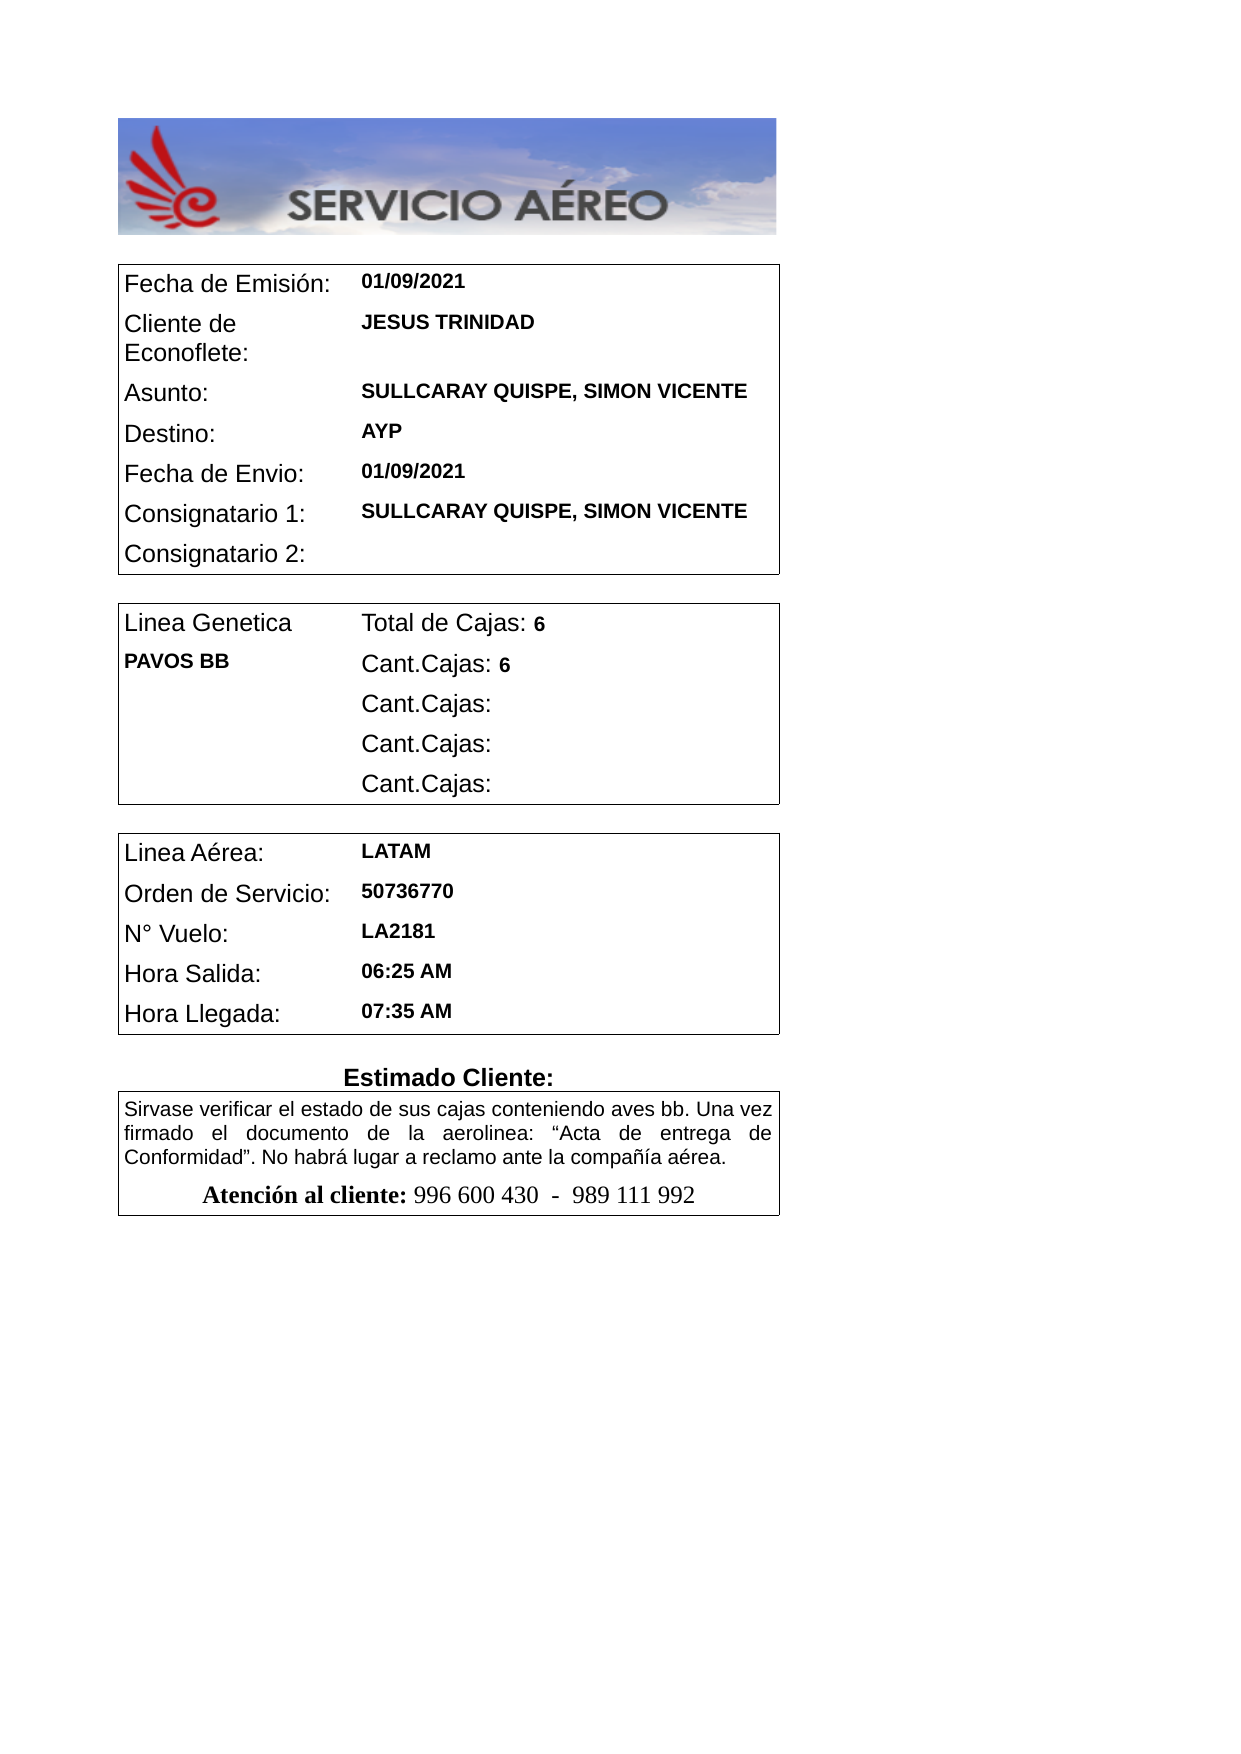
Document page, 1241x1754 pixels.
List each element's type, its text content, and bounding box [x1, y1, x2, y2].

table_cell Cant.Cajas: 6 [356, 643, 779, 683]
table_cell JESUS TRINIDAD [356, 304, 779, 373]
table_cell Fecha de Envio: [119, 453, 356, 493]
table_cell LA2181 [356, 913, 779, 953]
table_cell [119, 683, 356, 723]
table_cell [118, 805, 356, 833]
table_cell [356, 575, 779, 603]
table_cell PAVOS BB [119, 643, 356, 683]
table_cell Hora Salida: [119, 953, 356, 993]
table_cell Hora Llegada: [119, 994, 356, 1034]
table_cell 01/09/2021 [356, 453, 779, 493]
table_cell Linea Aérea: [119, 834, 356, 873]
table_cell Asunto: [119, 373, 356, 413]
table_cell AYP [356, 413, 779, 453]
table_cell LATAM [356, 834, 779, 873]
table_cell [119, 764, 356, 804]
picture [118, 118, 777, 235]
table_cell Cant.Cajas: [356, 683, 779, 723]
table_cell [119, 723, 356, 763]
table_header Fecha de Emisión: [119, 265, 356, 304]
table_cell Estimado Cliente: [118, 1035, 779, 1091]
table_cell Cant.Cajas: [356, 764, 779, 804]
table_cell [356, 805, 779, 833]
table_cell SULLCARAY QUISPE, SIMON VICENTE [356, 373, 779, 413]
table_cell Orden de Servicio: [119, 873, 356, 913]
table_cell Linea Genetica [119, 604, 356, 643]
table_cell Cant.Cajas: [356, 723, 779, 763]
table_cell Atención al cliente: 996 600 430 - 989 111 992 [119, 1175, 779, 1215]
table_cell [356, 534, 779, 574]
table_cell Sirvase verificar el estado de sus cajas conteniendo aves bb. Una vez firmado el documento de la aerolinea: “Acta de entrega de Conformidad”. No habrá lugar a reclamo ante la compañía aérea. [119, 1092, 779, 1175]
table_cell 07:35 AM [356, 994, 779, 1034]
table_cell Destino: [119, 413, 356, 453]
table_header 01/09/2021 [356, 265, 779, 304]
table_cell Consignatario 2: [119, 534, 356, 574]
table_cell [118, 575, 356, 603]
table_cell SULLCARAY QUISPE, SIMON VICENTE [356, 493, 779, 533]
table_cell N° Vuelo: [119, 913, 356, 953]
table_cell Cliente de Econoflete: [119, 304, 356, 373]
table_cell Consignatario 1: [119, 493, 356, 533]
table_cell 50736770 [356, 873, 779, 913]
table_cell Total de Cajas: 6 [356, 604, 779, 643]
table_cell 06:25 AM [356, 953, 779, 993]
